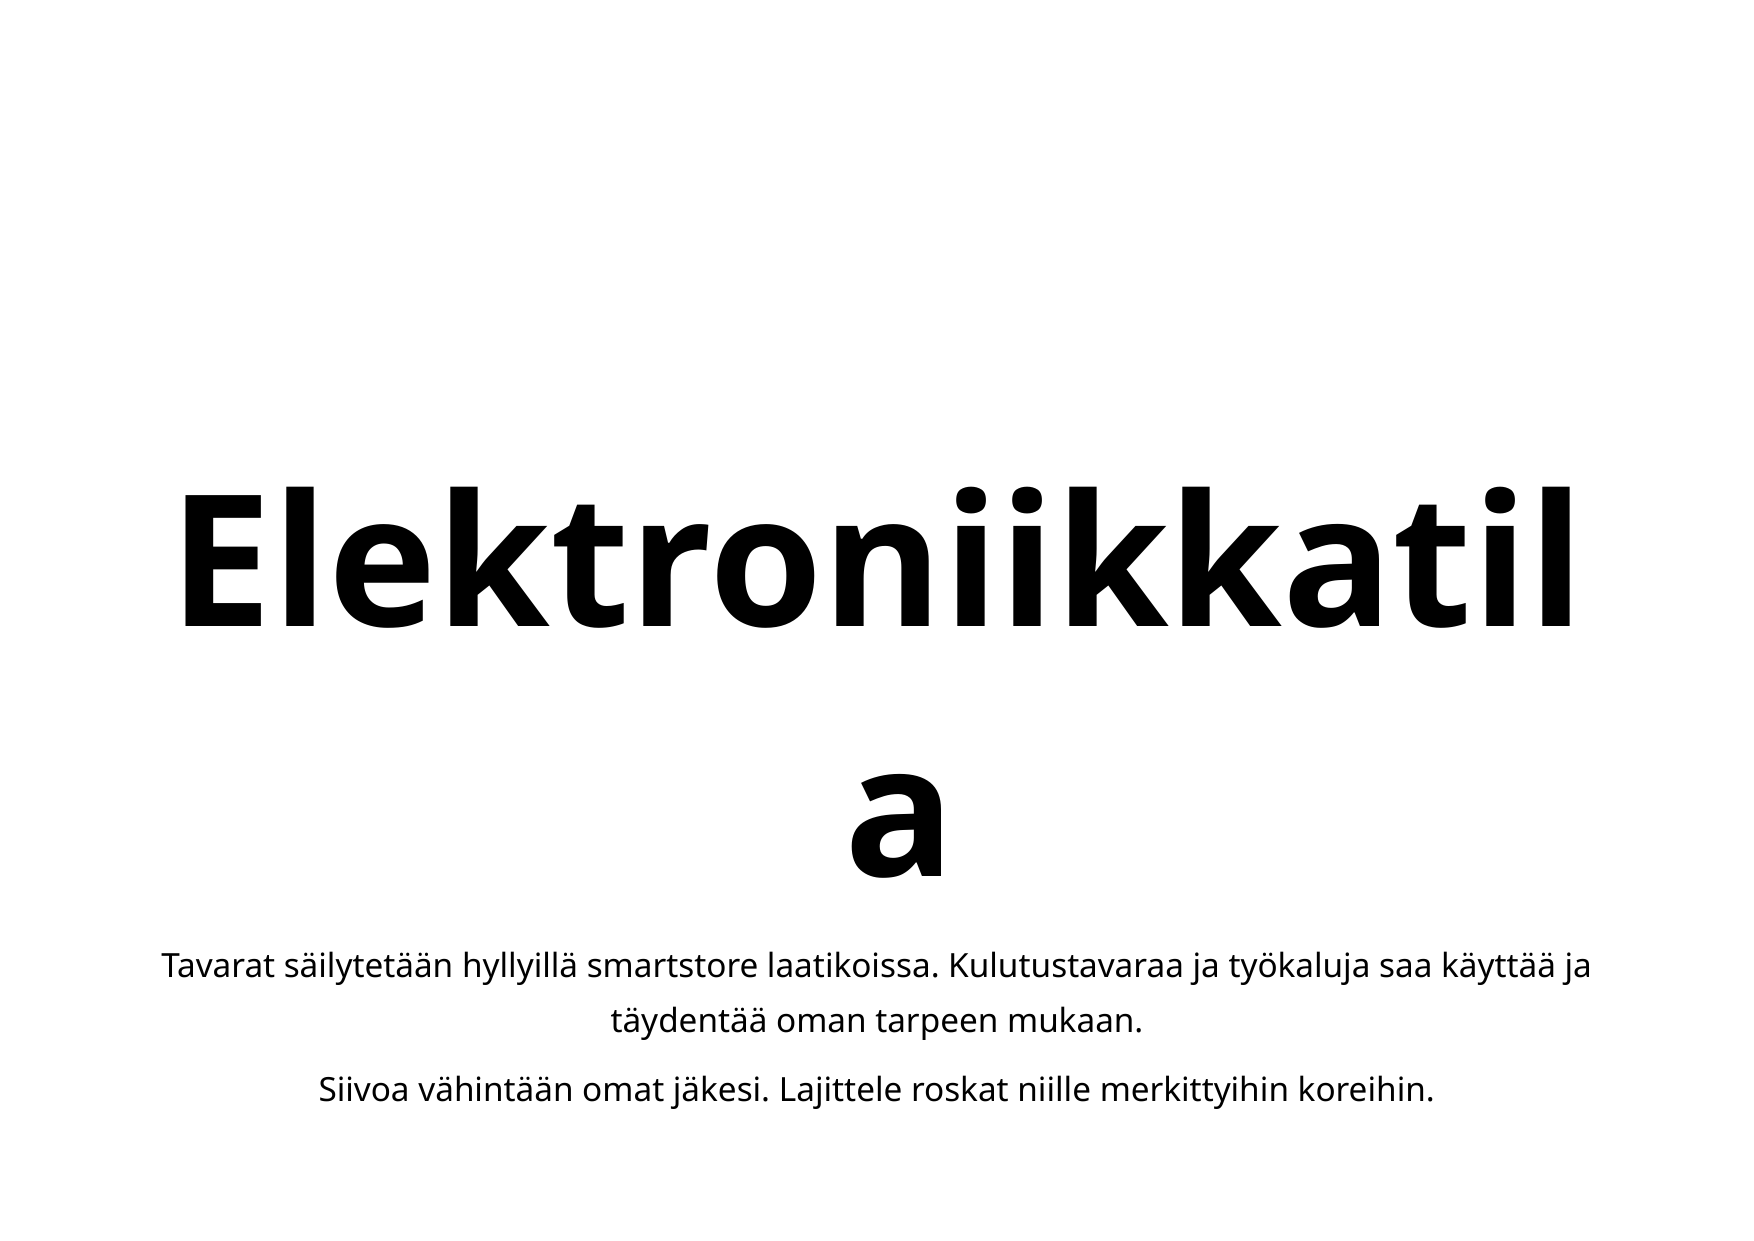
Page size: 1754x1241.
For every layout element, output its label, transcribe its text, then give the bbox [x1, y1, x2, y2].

subtitle Elektroniikkatila [118, 430, 1636, 930]
text Siivoa vähintään omat jäkesi. Lajittele roskat niille merkittyihin koreihin. [118, 1066, 1636, 1111]
text Tavarat säilytetään hyllyillä smartstore laatikoissa. Kulutustavaraa ja työkaluja saa käyttää ja täydentää oman tarpeen mukaan. [118, 942, 1636, 1042]
